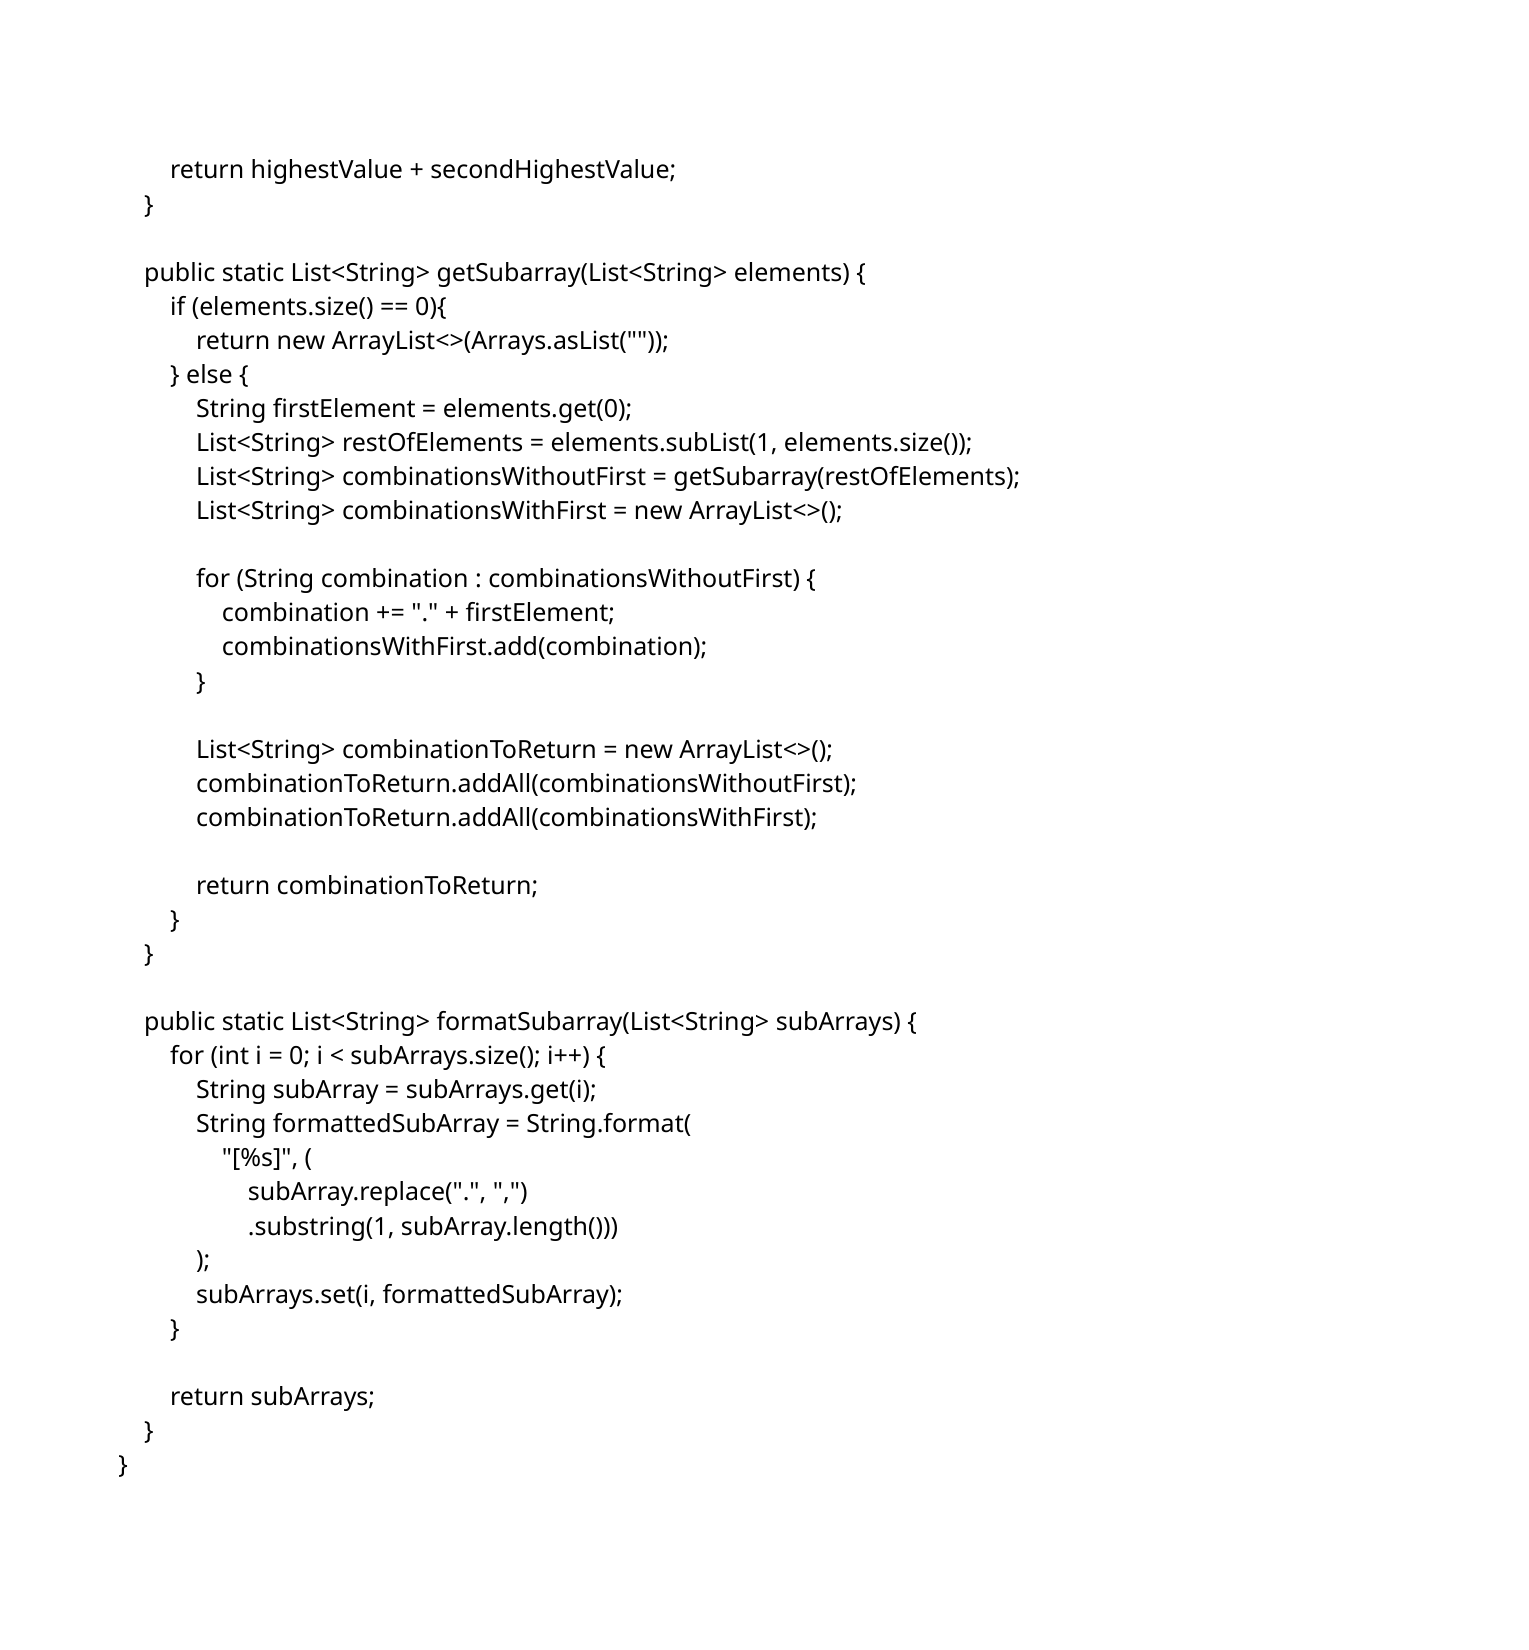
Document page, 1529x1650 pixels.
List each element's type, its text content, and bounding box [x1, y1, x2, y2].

text List<String> combinationsWithFirst = new ArrayList<>(); [118, 493, 1411, 527]
text String firstElement = elements.get(0); [118, 391, 1411, 425]
text public static List<String> formatSubarray(List<String> subArrays) { [118, 1004, 1411, 1038]
text } [118, 1447, 1411, 1481]
text if (elements.size() == 0){ [118, 288, 1411, 322]
text } [118, 663, 1411, 697]
text return new ArrayList<>(Arrays.asList("")); [118, 322, 1411, 357]
text List<String> restOfElements = elements.subList(1, elements.size()); [118, 425, 1411, 459]
text List<String> combinationsWithoutFirst = getSubarray(restOfElements); [118, 459, 1411, 493]
text combinationToReturn.addAll(combinationsWithFirst); [118, 799, 1411, 833]
text "[%s]", ( [118, 1140, 1411, 1174]
text } [118, 1412, 1411, 1447]
text } else { [118, 357, 1411, 391]
text combination += "." + firstElement; [118, 595, 1411, 629]
text subArrays.set(i, formattedSubArray); [118, 1276, 1411, 1310]
text public static List<String> getSubarray(List<String> elements) { [118, 254, 1411, 288]
text List<String> combinationToReturn = new ArrayList<>(); [118, 731, 1411, 765]
text .substring(1, subArray.length())) [118, 1208, 1411, 1242]
text } [118, 186, 1411, 220]
text } [118, 1310, 1411, 1344]
text } [118, 936, 1411, 970]
text } [118, 902, 1411, 936]
text return combinationToReturn; [118, 867, 1411, 902]
text ); [118, 1242, 1411, 1276]
text String formattedSubArray = String.format( [118, 1106, 1411, 1140]
text String subArray = subArrays.get(i); [118, 1072, 1411, 1106]
text combinationsWithFirst.add(combination); [118, 629, 1411, 663]
text subArray.replace(".", ",") [118, 1174, 1411, 1208]
text return highestValue + secondHighestValue; [118, 152, 1411, 186]
text for (String combination : combinationsWithoutFirst) { [118, 561, 1411, 595]
text combinationToReturn.addAll(combinationsWithoutFirst); [118, 765, 1411, 799]
text for (int i = 0; i < subArrays.size(); i++) { [118, 1038, 1411, 1072]
text return subArrays; [118, 1378, 1411, 1412]
